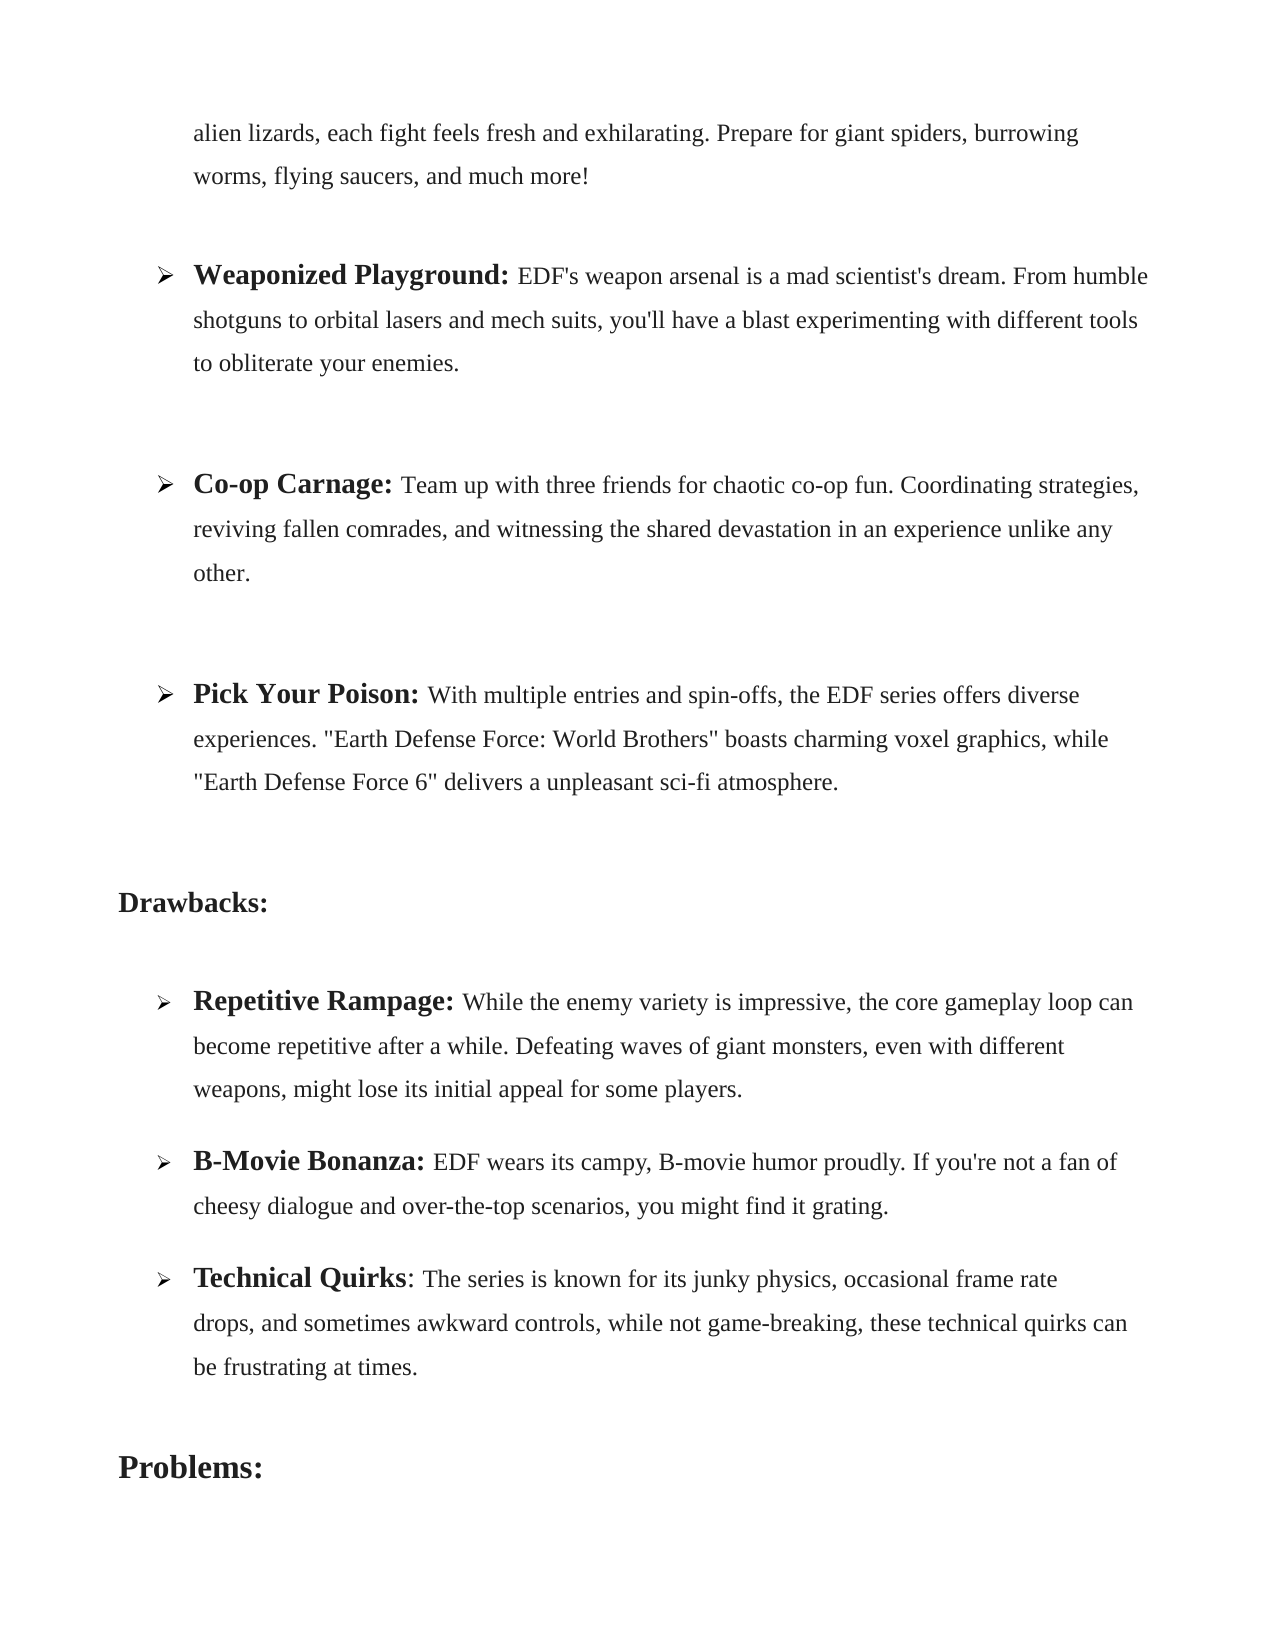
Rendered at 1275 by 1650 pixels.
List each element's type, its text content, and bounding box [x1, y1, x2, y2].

text Drawbacks: [118, 885, 1157, 918]
list B-Movie Bonanza: EDF wears its campy, B-movie humor proudly. If you're not a fan of cheesy dialogue and over-the-top scenarios, you might find it grating. [156, 1143, 1157, 1220]
list Pick Your Poison: With multiple entries and spin-offs, the EDF series offers diverse experiences. "Earth Defense Force: World Brothers" boasts charming voxel graphics, while "Earth Defense Force 6" delivers a unpleasant sci-fi atmosphere. [156, 676, 1157, 796]
text Problems: [118, 1448, 1157, 1486]
list alien lizards, each fight feels fresh and exhilarating. Prepare for giant spiders, burrowing worms, flying saucers, and much more! [156, 118, 1157, 190]
list Co-op Carnage: Team up with three friends for chaotic co-op fun. Coordinating strategies, reviving fallen comrades, and witnessing the shared devastation in an experience unlike any other. [156, 467, 1157, 586]
list Technical Quirks: The series is known for its junky physics, occasional frame rate drops, and sometimes awkward controls, while not game-breaking, these technical quirks can be frustrating at times. [156, 1261, 1157, 1380]
list Repetitive Rampage: While the enemy variety is impressive, the core gameplay loop can become repetitive after a while. Defeating waves of giant monsters, even with different weapons, might lose its initial appeal for some players. [156, 983, 1157, 1103]
list Weaponized Playground: EDF's weapon arsenal is a mad scientist's dream. From humble shotguns to orbital lasers and mech suits, you'll have a blast experimenting with different tools to obliterate your enemies. [156, 257, 1157, 377]
